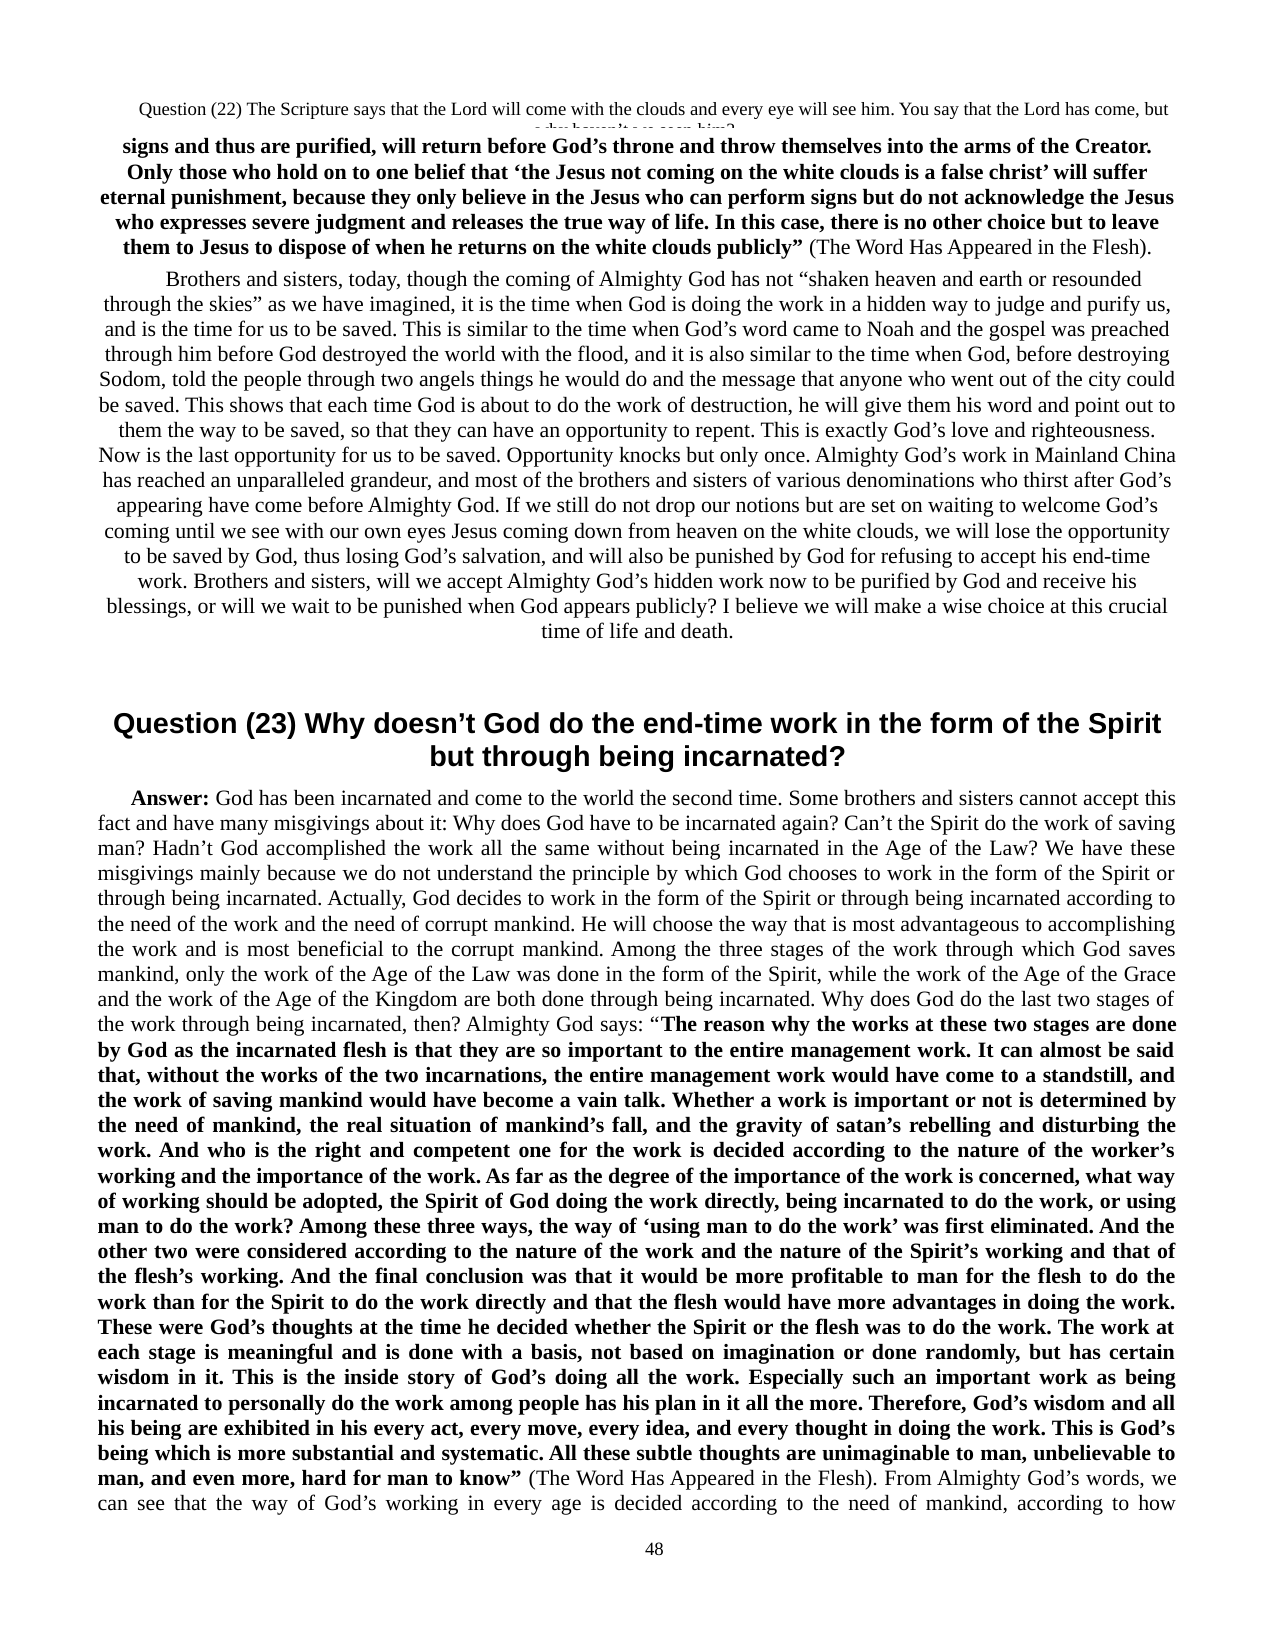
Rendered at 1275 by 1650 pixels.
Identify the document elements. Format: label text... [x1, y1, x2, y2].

text Answer: God has been incarnated and come to the world the second time. Some brothers and sisters cannot accept this fact and have many misgivings about it: Why does God have to be incarnated again? Can’t the Spirit do the work of saving man? Hadn’t God accomplished the work all the same without being incarnated in the Age of the Law? We have these misgivings mainly because we do not understand the principle by which God chooses to work in the form of the Spirit or through being incarnated. Actually, God decides to work in the form of the Spirit or through being incarnated according to the need of the work and the need of corrupt mankind. He will choose the way that is most advantageous to accomplishing the work and is most beneficial to the corrupt mankind. Among the three stages of the work through which God saves mankind, only the work of the Age of the Law was done in the form of the Spirit, while the work of the Age of the Grace and the work of the Age of the Kingdom are both done through being incarnated. Why does God do the last two stages of the work through being incarnated, then? Almighty God says: “The reason why the works at these two stages are done by God as the incarnated flesh is that they are so important to the entire management work. It can almost be said that, without the works of the two incarnations, the entire management work would have come to a standstill, and the work of saving mankind would have become a vain talk. Whether a work is important or not is determined by the need of mankind, the real situation of mankind’s fall, and the gravity of satan’s rebelling and disturbing the work. And who is the right and competent one for the work is decided according to the nature of the worker’s working and the importance of the work. As far as the degree of the importance of the work is concerned, what way of working should be adopted, the Spirit of God doing the work directly, being incarnated to do the work, or using man to do the work? Among these three ways, the way of ‘using man to do the work’ was first eliminated. And the other two were considered according to the nature of the work and the nature of the Spirit’s working and that of the flesh’s working. And the final conclusion was that it would be more profitable to man for the flesh to do the work than for the Spirit to do the work directly and that the flesh would have more advantages in doing the work. These were God’s thoughts at the time he decided whether the Spirit or the flesh was to do the work. The work at each stage is meaningful and is done with a basis, not based on imagination or done randomly, but has certain wisdom in it. This is the inside story of God’s doing all the work. Especially such an important work as being incarnated to personally do the work among people has his plan in it all the more. Therefore, God’s wisdom and all his being are exhibited in his every act, every move, every idea, and every thought in doing the work. This is God’s being which is more substantial and systematic. All these subtle thoughts are unimaginable to man, unbelievable to man, and even more, hard for man to know” (The Word Has Appeared in the Flesh). From Almighty God’s words, we can see that the way of God’s working in every age is decided according to the need of mankind, according to how [97, 784, 1177, 1516]
subtitle Question (23) Why doesn’t God do the end-time work in the form of the Spirit but through being incarnated? [97, 706, 1177, 772]
text signs and thus are purified, will return before God’s throne and throw themselves into the arms of the Creator. Only those who hold on to one belief that ‘the Jesus not coming on the white clouds is a false christ’ will suffer eternal punishment, because they only believe in the Jesus who can perform signs but do not acknowledge the Jesus who expresses severe judgment and releases the true way of life. In this case, there is no other choice but to leave them to Jesus to dispose of when he returns on the white clouds publicly” (The Word Has Appeared in the Flesh). [97, 133, 1177, 259]
text Brothers and sisters, today, though the coming of Almighty God has not “shaken heaven and earth or resounded through the skies” as we have imagined, it is the time when God is doing the work in a hidden way to judge and purify us, and is the time for us to be saved. This is similar to the time when God’s word came to Noah and the gospel was preached through him before God destroyed the world with the flood, and it is also similar to the time when God, before destroying Sodom, told the people through two angels things he would do and the message that anyone who went out of the city could be saved. This shows that each time God is about to do the work of destruction, he will give them his word and point out to them the way to be saved, so that they can have an opportunity to repent. This is exactly God’s love and righteousness. Now is the last opportunity for us to be saved. Opportunity knocks but only once. Almighty God’s work in Mainland China has reached an unparalleled grandeur, and most of the brothers and sisters of various denominations who thirst after God’s appearing have come before Almighty God. If we still do not drop our notions but are set on waiting to welcome God’s coming until we see with our own eyes Jesus coming down from heaven on the white clouds, we will lose the opportunity to be saved by God, thus losing God’s salvation, and will also be punished by God for refusing to accept his end-time work. Brothers and sisters, will we accept Almighty God’s hidden work now to be purified by God and receive his blessings, or will we wait to be punished when God appears publicly? I believe we will make a wise choice at this crucial time of life and death. [97, 266, 1177, 644]
